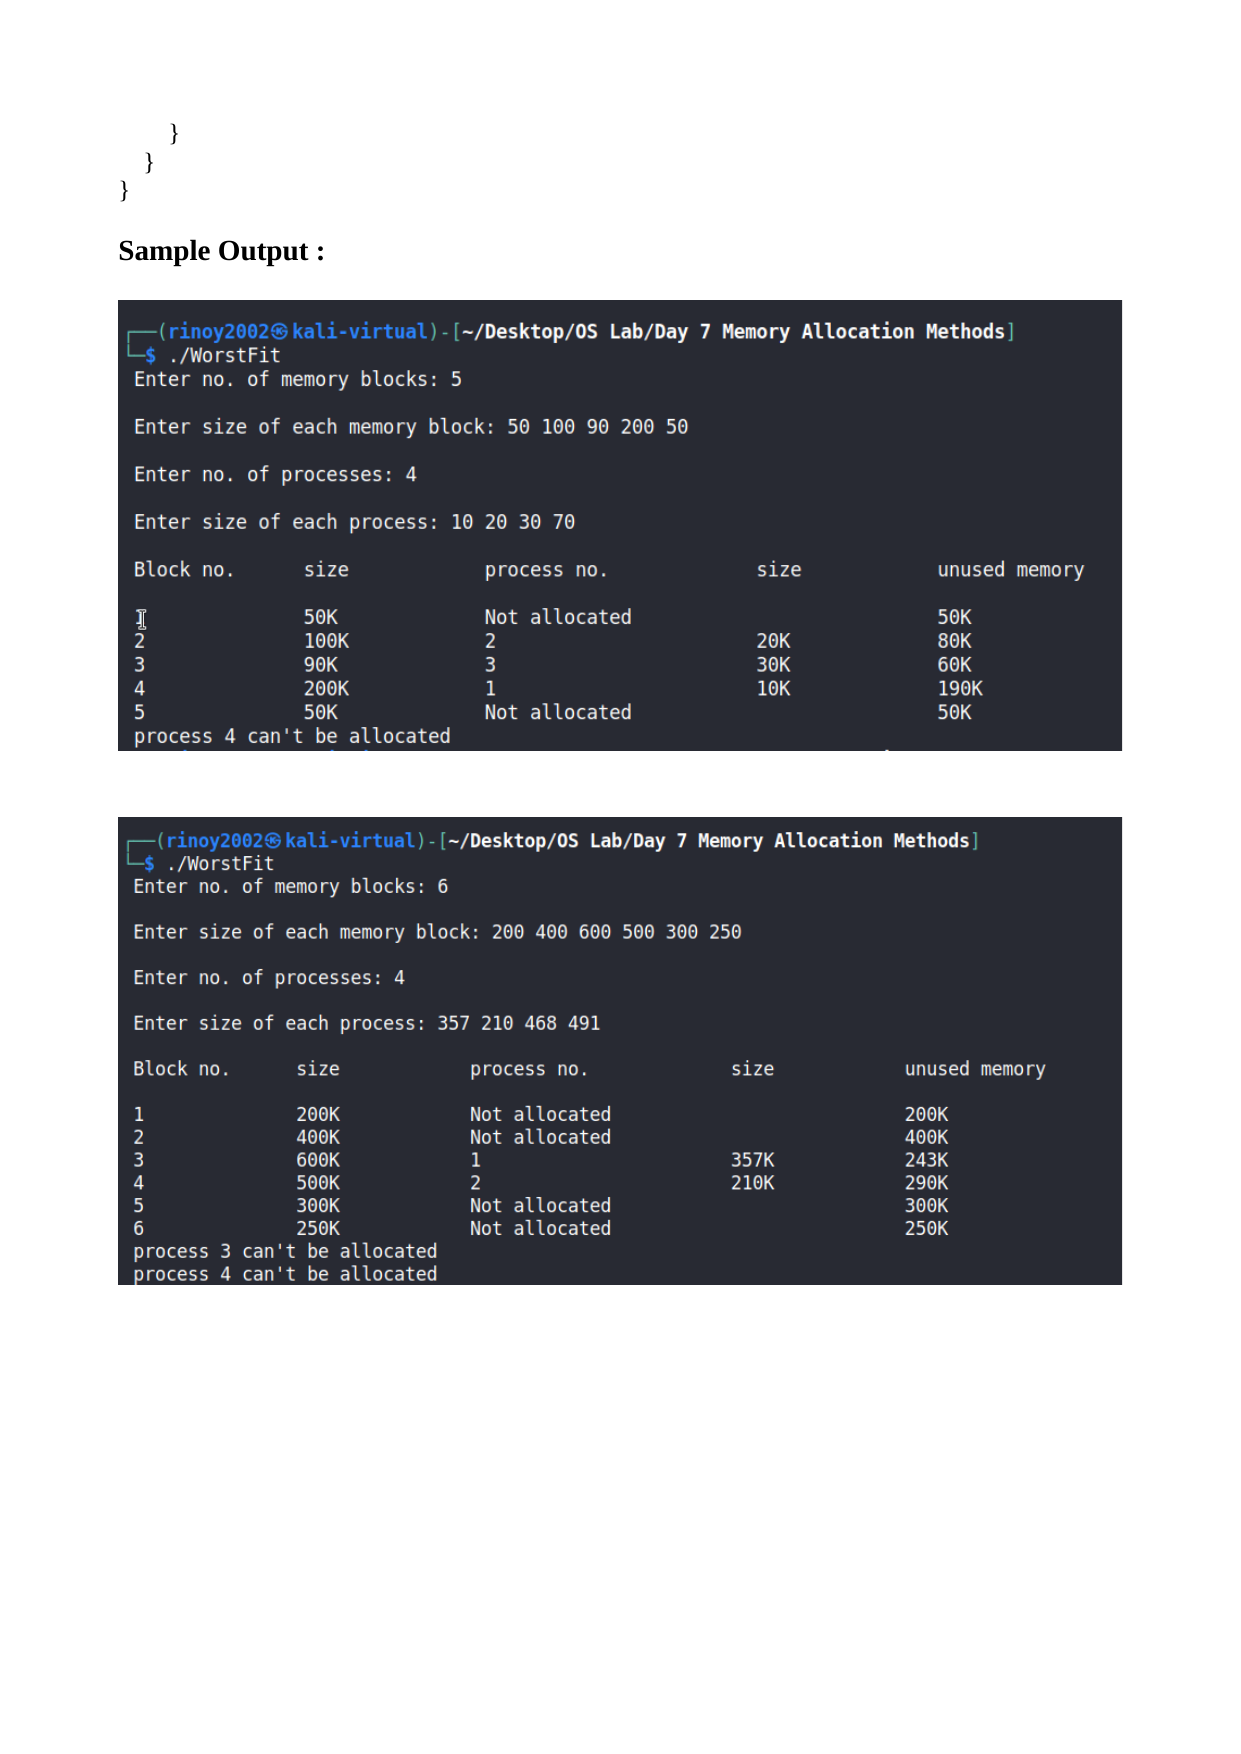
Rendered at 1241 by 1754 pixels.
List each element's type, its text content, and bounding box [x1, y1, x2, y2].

text } } } [118, 118, 1122, 204]
text Sample Output : [118, 233, 1122, 267]
picture [118, 817, 1123, 1285]
picture [118, 300, 1123, 751]
